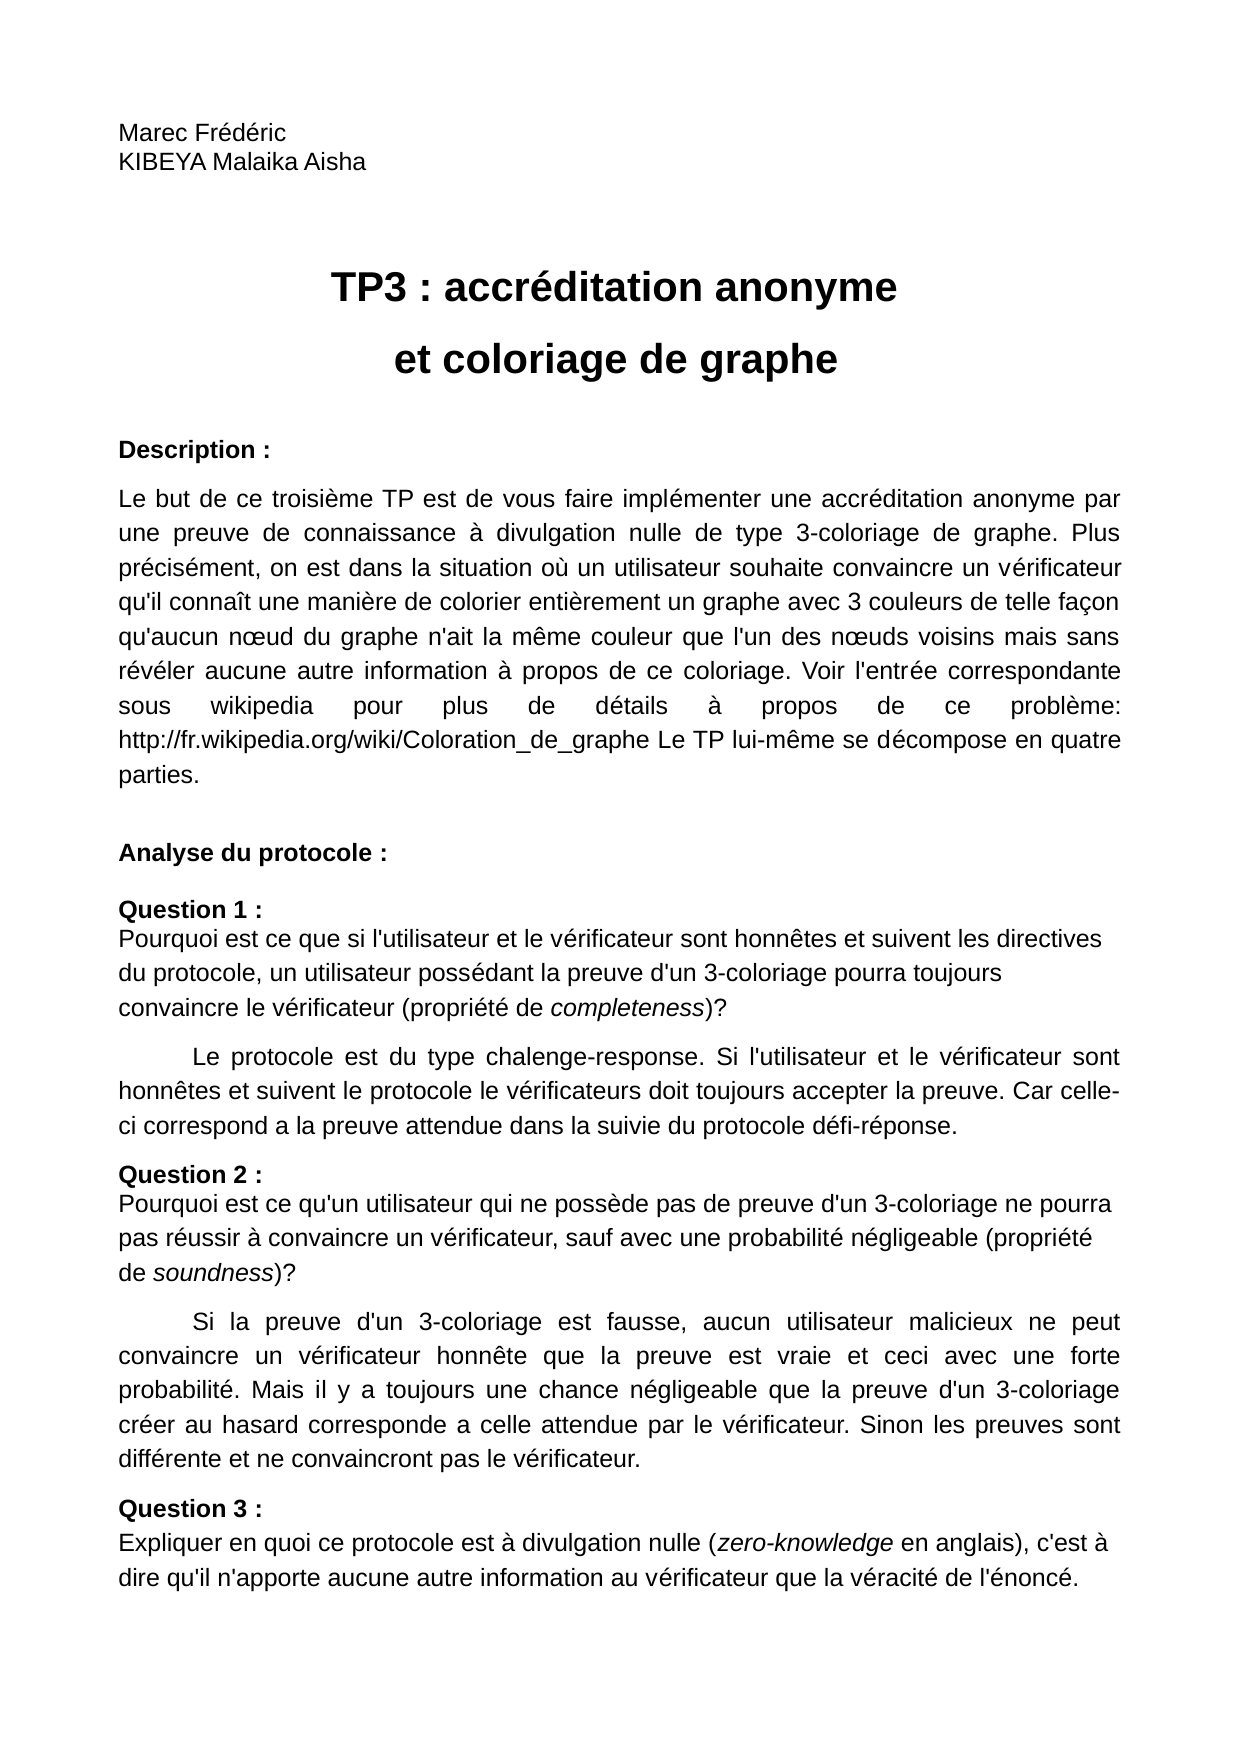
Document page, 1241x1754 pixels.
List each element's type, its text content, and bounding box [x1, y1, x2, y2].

text Pourquoi est ce que si l'utilisateur et le vérificateur sont honnêtes et suivent les directives du protocole, un utilisateur possédant la preuve d'un 3-coloriage pourra toujours convaincre le vérificateur (propriété de completeness)? [118, 924, 1122, 1021]
text Question 3 : Expliquer en quoi ce protocole est à divulgation nulle (zero-knowledge en anglais), c'est à dire qu'il n'apporte aucune autre information au vérificateur que la véracité de l'énoncé. [118, 1493, 1122, 1591]
text Description : [118, 435, 1122, 463]
text Le but de ce troisième TP est de vous faire implémenter une accréditation anonyme par une preuve de connaissance à divulgation nulle de type 3-coloriage de graphe. Plus précisément, on est dans la situation où un utilisateur souhaite convaincre un vérificateur qu'il connaît une manière de colorier entièrement un graphe avec 3 couleurs de telle façon qu'aucun nœud du graphe n'ait la même couleur que l'un des nœuds voisins mais sans révéler aucune autre information à propos de ce coloriage. Voir l'entrée correspondante sous wikipedia pour plus de détails à propos de ce problème: http://fr.wikipedia.org/wiki/Coloration_de_graphe Le TP lui-même se décompose en quatre parties. [118, 484, 1122, 788]
text Question 2 : [118, 1160, 1122, 1188]
text Question 1 : [118, 895, 1122, 924]
text TP3 : accréditation anonyme [118, 262, 1122, 310]
text Le protocole est du type chalenge-response. Si l'utilisateur et le vérificateur sont honnêtes et suivent le protocole le vérificateurs doit toujours accepter la preuve. Car celle-ci correspond a la preuve attendue dans la suivie du protocole défi-réponse. [118, 1042, 1122, 1139]
text KIBEYA Malaika Aisha [118, 147, 1122, 176]
text Si la preuve d'un 3-coloriage est fausse, aucun utilisateur malicieux ne peut convaincre un vérificateur honnête que la preuve est vraie et ceci avec une forte probabilité. Mais il y a toujours une chance négligeable que la preuve d'un 3-coloriage créer au hasard corresponde a celle attendue par le vérificateur. Sinon les preuves sont différente et ne convaincront pas le vérificateur. [118, 1307, 1122, 1473]
text Pourquoi est ce qu'un utilisateur qui ne possède pas de preuve d'un 3-coloriage ne pourra pas réussir à convaincre un vérificateur, sauf avec une probabilité négligeable (propriété de soundness)? [118, 1188, 1122, 1286]
text Marec Frédéric [118, 118, 1122, 147]
text et coloriage de graphe [118, 334, 1122, 382]
text Analyse du protocole : [118, 837, 1122, 866]
